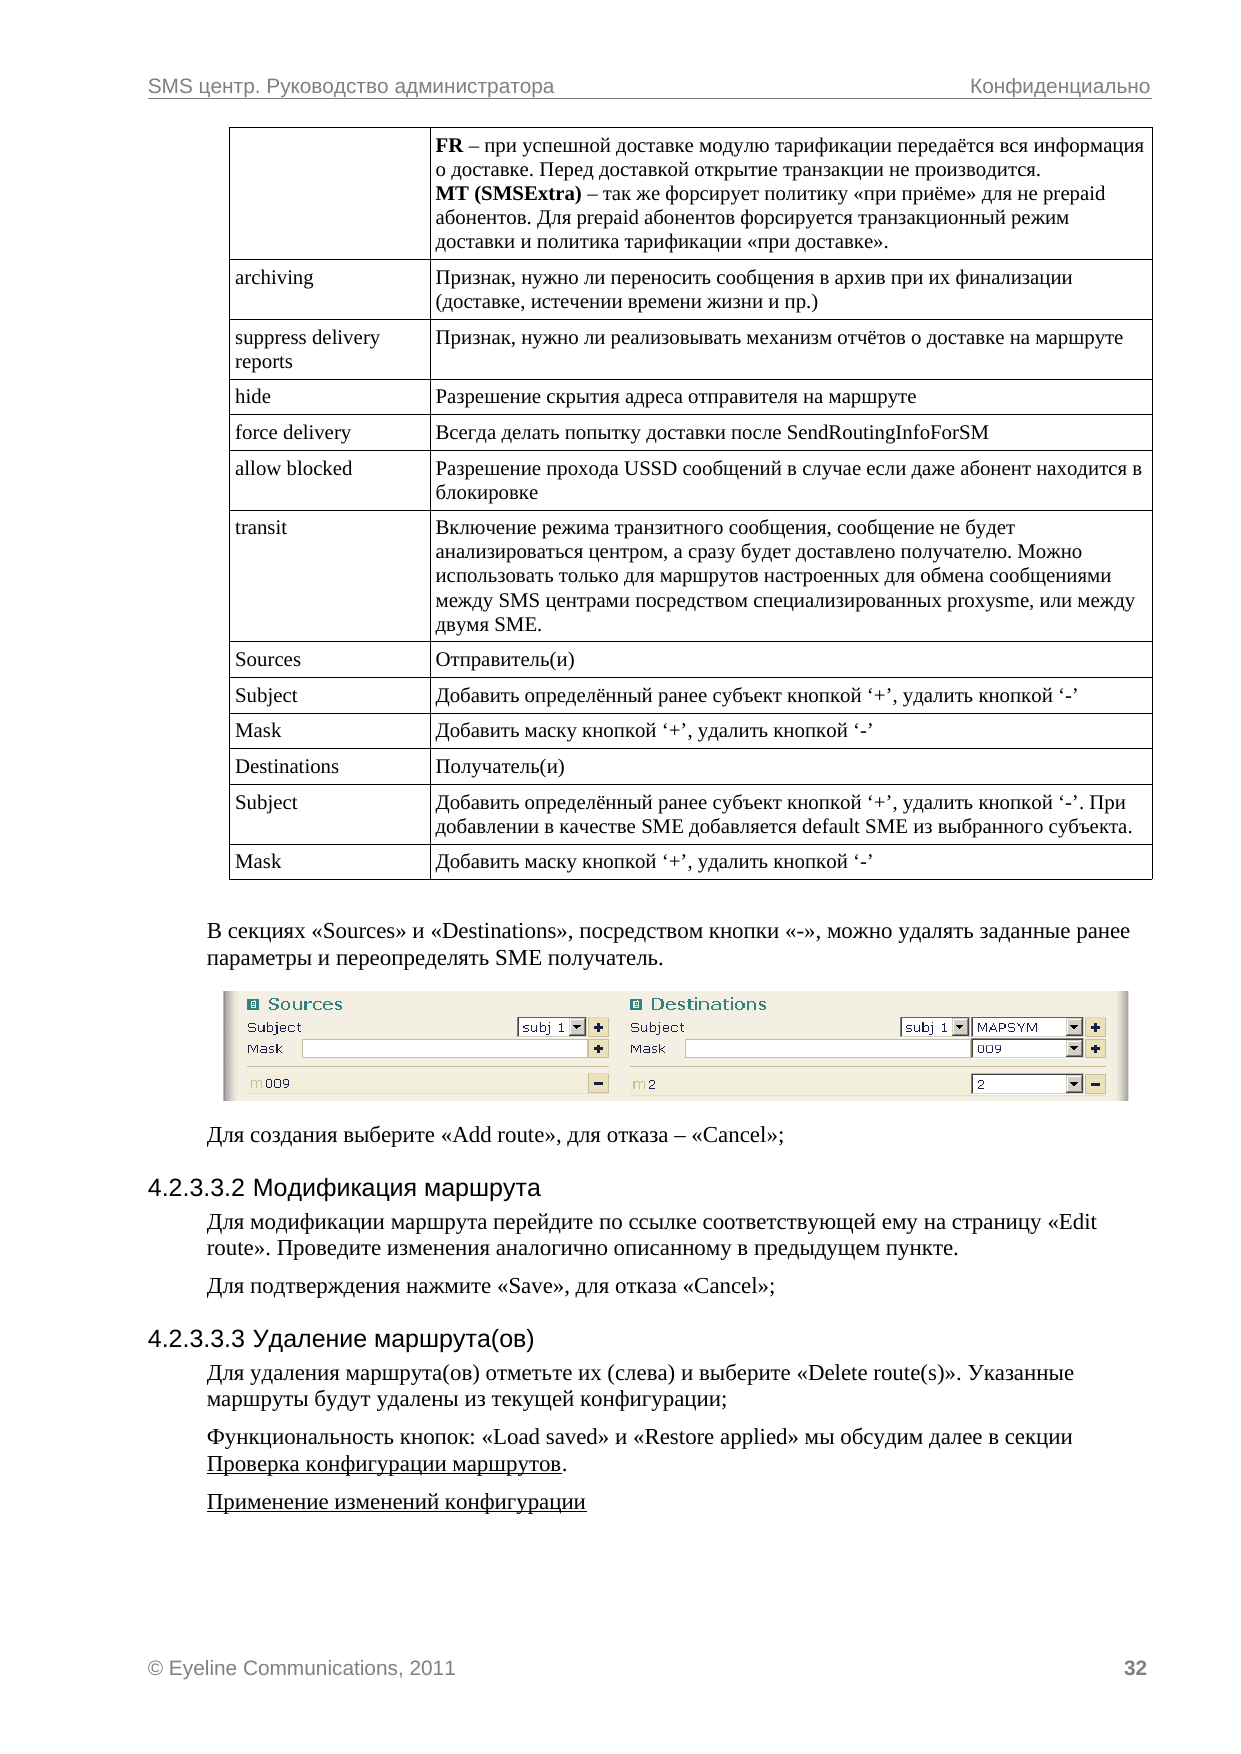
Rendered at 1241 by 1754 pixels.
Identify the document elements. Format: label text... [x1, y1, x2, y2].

table_cell force delivery [230, 415, 430, 450]
text Для создания выберите «Add route», для отказа – «Cancel»; [207, 1122, 1152, 1148]
table_cell Mask [230, 714, 430, 748]
table_cell Признак, нужно ли переносить сообщения в архив при их финализации (доставке, истечении времени жизни и пр.) [431, 260, 1152, 319]
text Применение изменений конфигурации [207, 1488, 1152, 1514]
table_cell Добавить маску кнопкой ‘+’, удалить кнопкой ‘-’ [431, 845, 1152, 879]
table_cell [230, 128, 430, 259]
table_cell Subject [230, 785, 430, 843]
text Функциональность кнопок: «Load saved» и «Restore applied» мы обсудим далее в секции Проверка конфигурации маршрутов. [207, 1423, 1152, 1476]
subtitle Удаление маршрута(ов) [148, 1324, 1152, 1352]
text Для модификации маршрута перейдите по ссылке соответствующей ему на страницу «Edit route». Проведите изменения аналогично описанному в предыдущем пункте. [207, 1208, 1152, 1261]
table_cell Включение режима транзитного сообщения, сообщение не будет анализироваться центром, а сразу будет доставлено получателю. Можно использовать только для маршрутов настроенных для обмена сообщениями между SMS центрами посредством специализированных proxysme, или между двумя SME. [431, 511, 1152, 641]
table_cell FR – при успешной доставке модулю тарификации передаётся вся информация о доставке. Перед доставкой открытие транзакции не производится. MT (SMSExtra) – так же форсирует политику «при приёме» для не prepaid абонентов. Для prepaid абонентов форсируется транзакционный режим доставки и политика тарификации «при доставке». [431, 128, 1152, 259]
table_cell Признак, нужно ли реализовывать механизм отчётов о доставке на маршруте [431, 320, 1152, 378]
table_cell Отправитель(и) [431, 642, 1152, 677]
table_cell archiving [230, 260, 430, 319]
table_cell transit [230, 511, 430, 641]
table_cell Получатель(и) [431, 749, 1152, 784]
table_cell Destinations [230, 749, 430, 784]
text Для подтверждения нажмите «Save», для отказа «Cancel»; [207, 1272, 1152, 1299]
table_cell Разрешение прохода USSD сообщений в случае если даже абонент находится в блокировке [431, 451, 1152, 509]
table_cell Добавить определённый ранее субъект кнопкой ‘+’, удалить кнопкой ‘-’ [431, 678, 1152, 713]
table_cell hide [230, 380, 430, 414]
table_cell Mask [230, 845, 430, 879]
table_cell Добавить маску кнопкой ‘+’, удалить кнопкой ‘-’ [431, 714, 1152, 748]
subtitle Модификация маршрута [148, 1173, 1152, 1202]
text Для удаления маршрута(ов) отметьте их (слева) и выберите «Delete route(s)». Указанные маршруты будут удалены из текущей конфигурации; [207, 1359, 1152, 1411]
table_cell suppress delivery reports [230, 320, 430, 378]
table_cell Sources [230, 642, 430, 677]
text В секциях «Sources» и «Destinations», посредством кнопки «-», можно удалять заданные ранее параметры и переопределять SME получатель. [207, 917, 1152, 970]
table_cell Всегда делать попытку доставки после SendRoutingInfoForSM [431, 415, 1152, 450]
table_cell Разрешение скрытия адреса отправителя на маршруте [431, 380, 1152, 414]
table_cell allow blocked [230, 451, 430, 509]
table_cell Добавить определённый ранее субъект кнопкой ‘+’, удалить кнопкой ‘-’. При добавлении в качестве SME добавляется default SME из выбранного субъекта. [431, 785, 1152, 843]
picture [223, 991, 1129, 1101]
table_cell Subject [230, 678, 430, 713]
